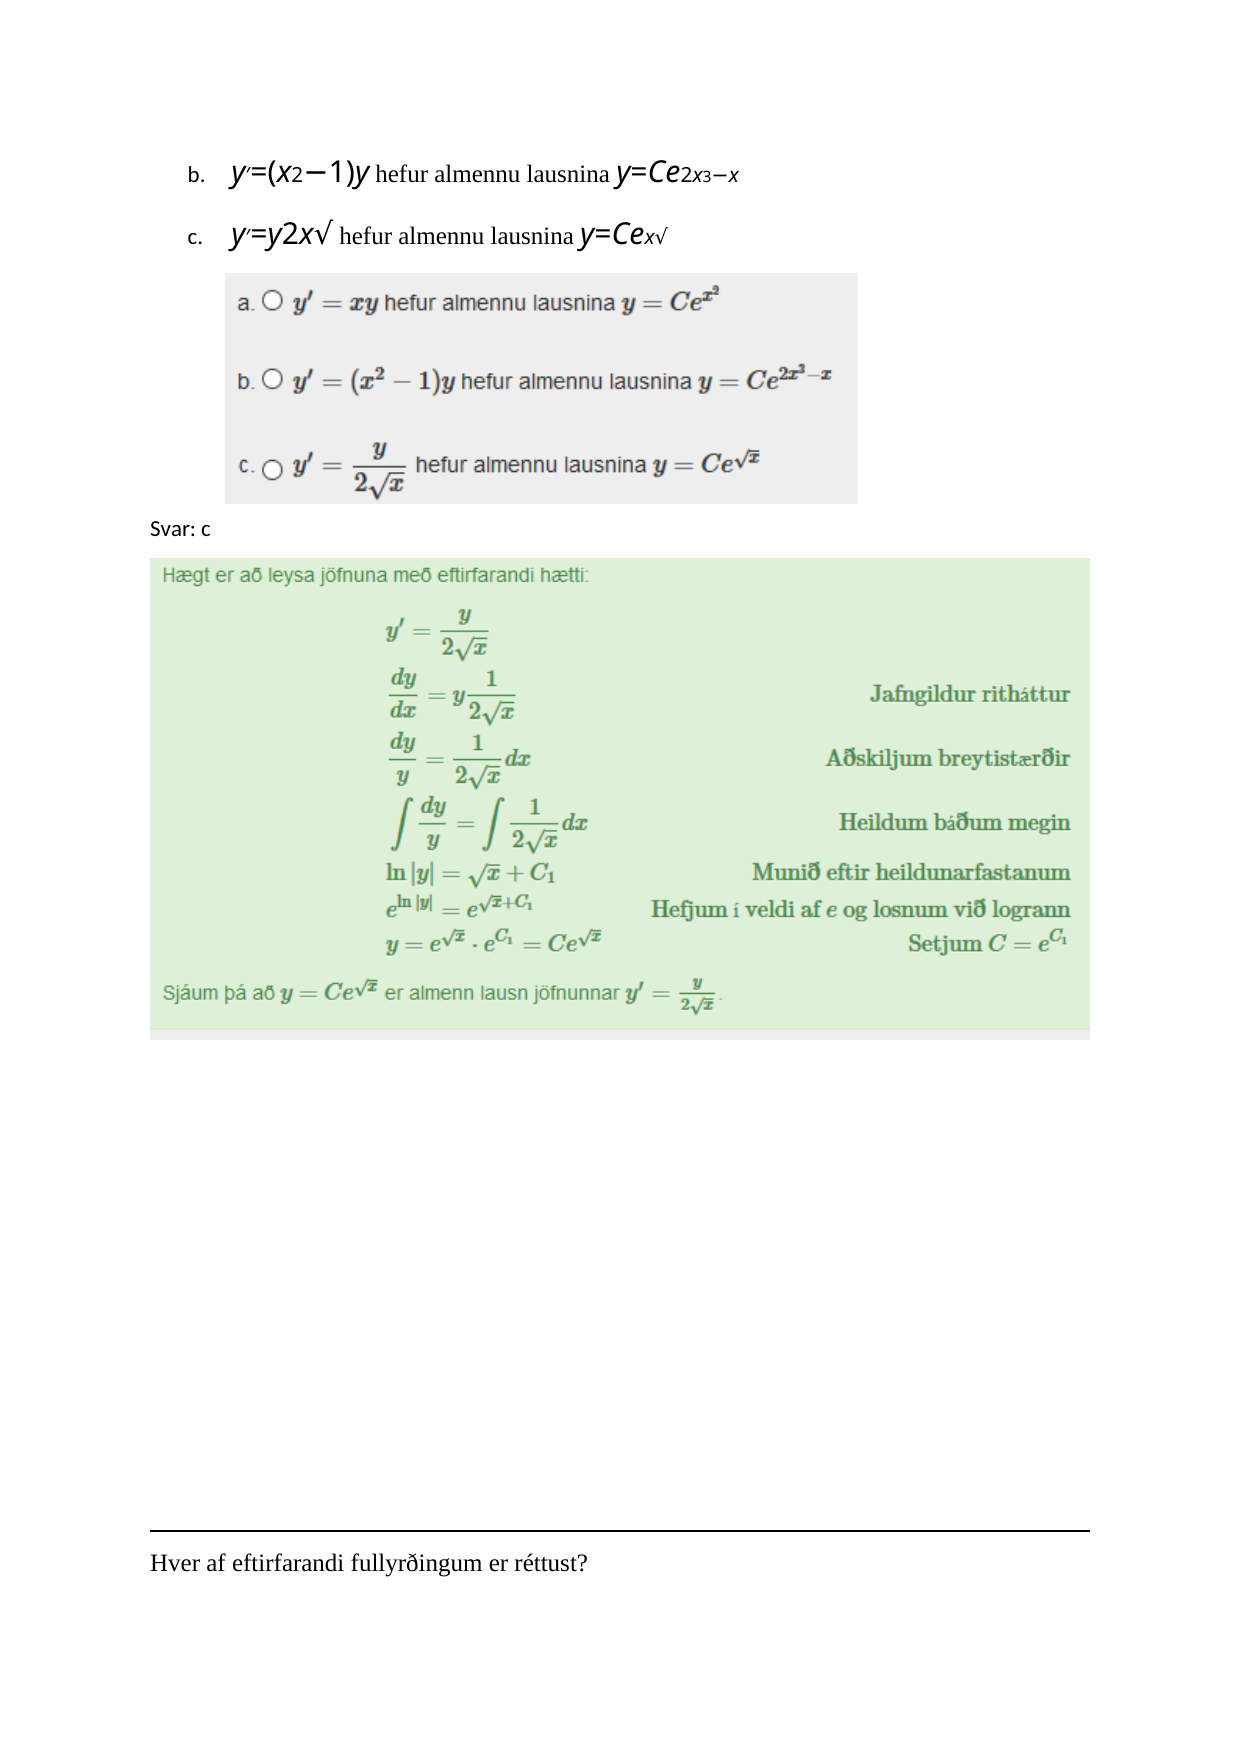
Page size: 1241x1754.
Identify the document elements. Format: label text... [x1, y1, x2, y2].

picture [150, 558, 1091, 1040]
list y′=(x2−1)y hefur almennu lausnina y=Ce2x3−x [187, 150, 1090, 191]
text Svar: c [150, 514, 1090, 542]
list y′=y2x√ hefur almennu lausnina y=Cex√ [187, 212, 1090, 253]
picture [225, 273, 858, 504]
text Hver af eftirfarandi fullyrðingum er réttust? [150, 1548, 1090, 1576]
